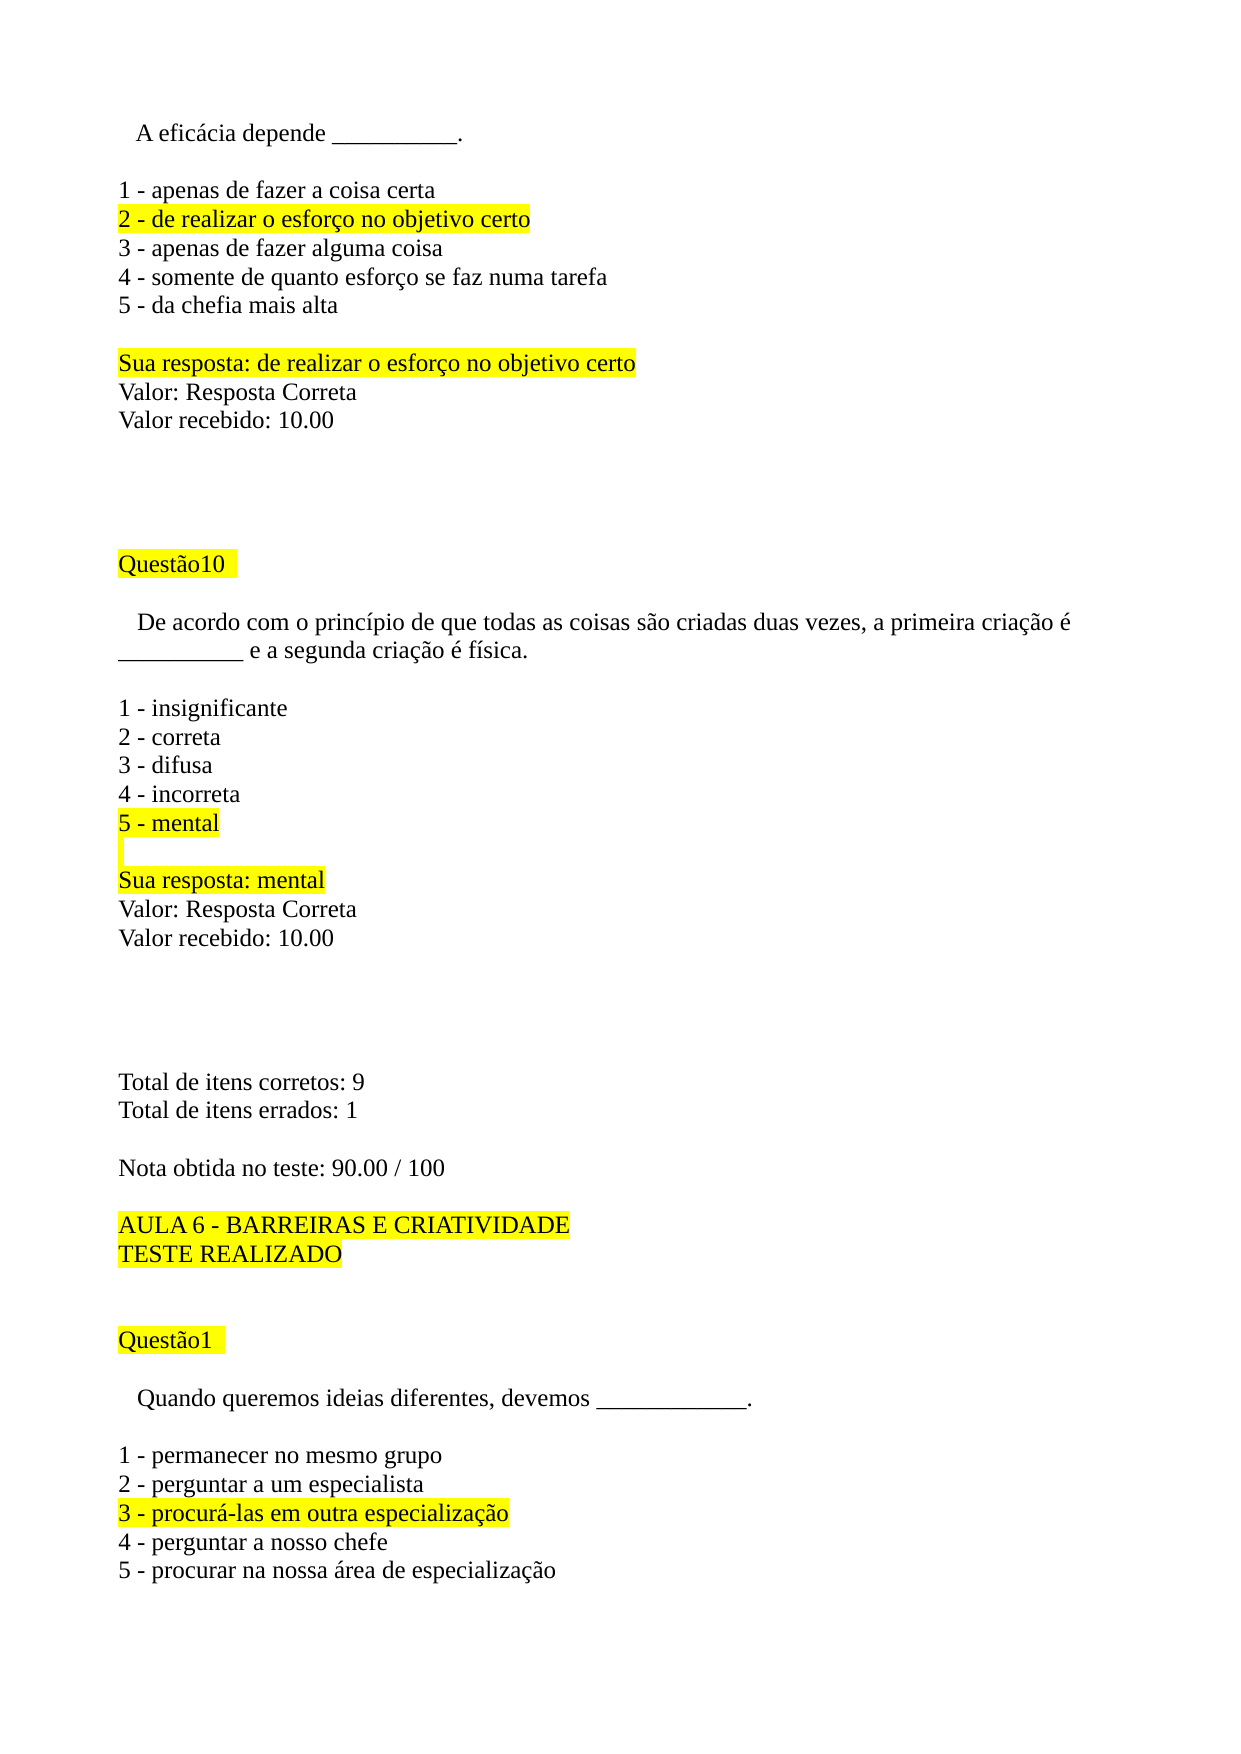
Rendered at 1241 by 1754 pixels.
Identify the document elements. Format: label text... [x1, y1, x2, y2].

text 1 - permanecer no mesmo grupo [118, 1441, 1122, 1469]
text Valor recebido: 10.00 [118, 406, 1122, 434]
text Valor recebido: 10.00 [118, 923, 1122, 952]
text 2 - perguntar a um especialista [118, 1469, 1122, 1498]
text 3 - difusa [118, 751, 1122, 779]
text Valor: Resposta Correta [118, 377, 1122, 406]
text Questão1 [118, 1326, 1122, 1354]
text De acordo com o princípio de que todas as coisas são criadas duas vezes, a primeira criação é __________ e a segunda criação é física. [118, 607, 1122, 664]
text Sua resposta: mental [118, 866, 1122, 894]
text Valor: Resposta Correta [118, 894, 1122, 923]
text 3 - apenas de fazer alguma coisa [118, 233, 1122, 262]
text A eficácia depende __________. [118, 118, 1122, 147]
text Questão10 [118, 549, 1122, 578]
text 5 - da chefia mais alta [118, 291, 1122, 319]
text 4 - perguntar a nosso chefe [118, 1527, 1122, 1556]
text Total de itens corretos: 9 [118, 1067, 1122, 1096]
text 5 - mental [118, 808, 1122, 837]
text 1 - apenas de fazer a coisa certa [118, 176, 1122, 204]
text Nota obtida no teste: 90.00 / 100 [118, 1153, 1122, 1182]
text 5 - procurar na nossa área de especialização [118, 1556, 1122, 1584]
text Quando queremos ideias diferentes, devemos ____________. [118, 1383, 1122, 1412]
text 3 - procurá-las em outra especialização [118, 1498, 1122, 1527]
text 4 - incorreta [118, 779, 1122, 808]
text 2 - correta [118, 722, 1122, 751]
text 1 - insignificante [118, 693, 1122, 722]
text Sua resposta: de realizar o esforço no objetivo certo [118, 348, 1122, 377]
text TESTE REALIZADO [118, 1239, 1122, 1268]
text Total de itens errados: 1 [118, 1096, 1122, 1124]
text 4 - somente de quanto esforço se faz numa tarefa [118, 262, 1122, 291]
text 2 - de realizar o esforço no objetivo certo [118, 204, 1122, 233]
text AULA 6 - BARREIRAS E CRIATIVIDADE [118, 1211, 1122, 1239]
